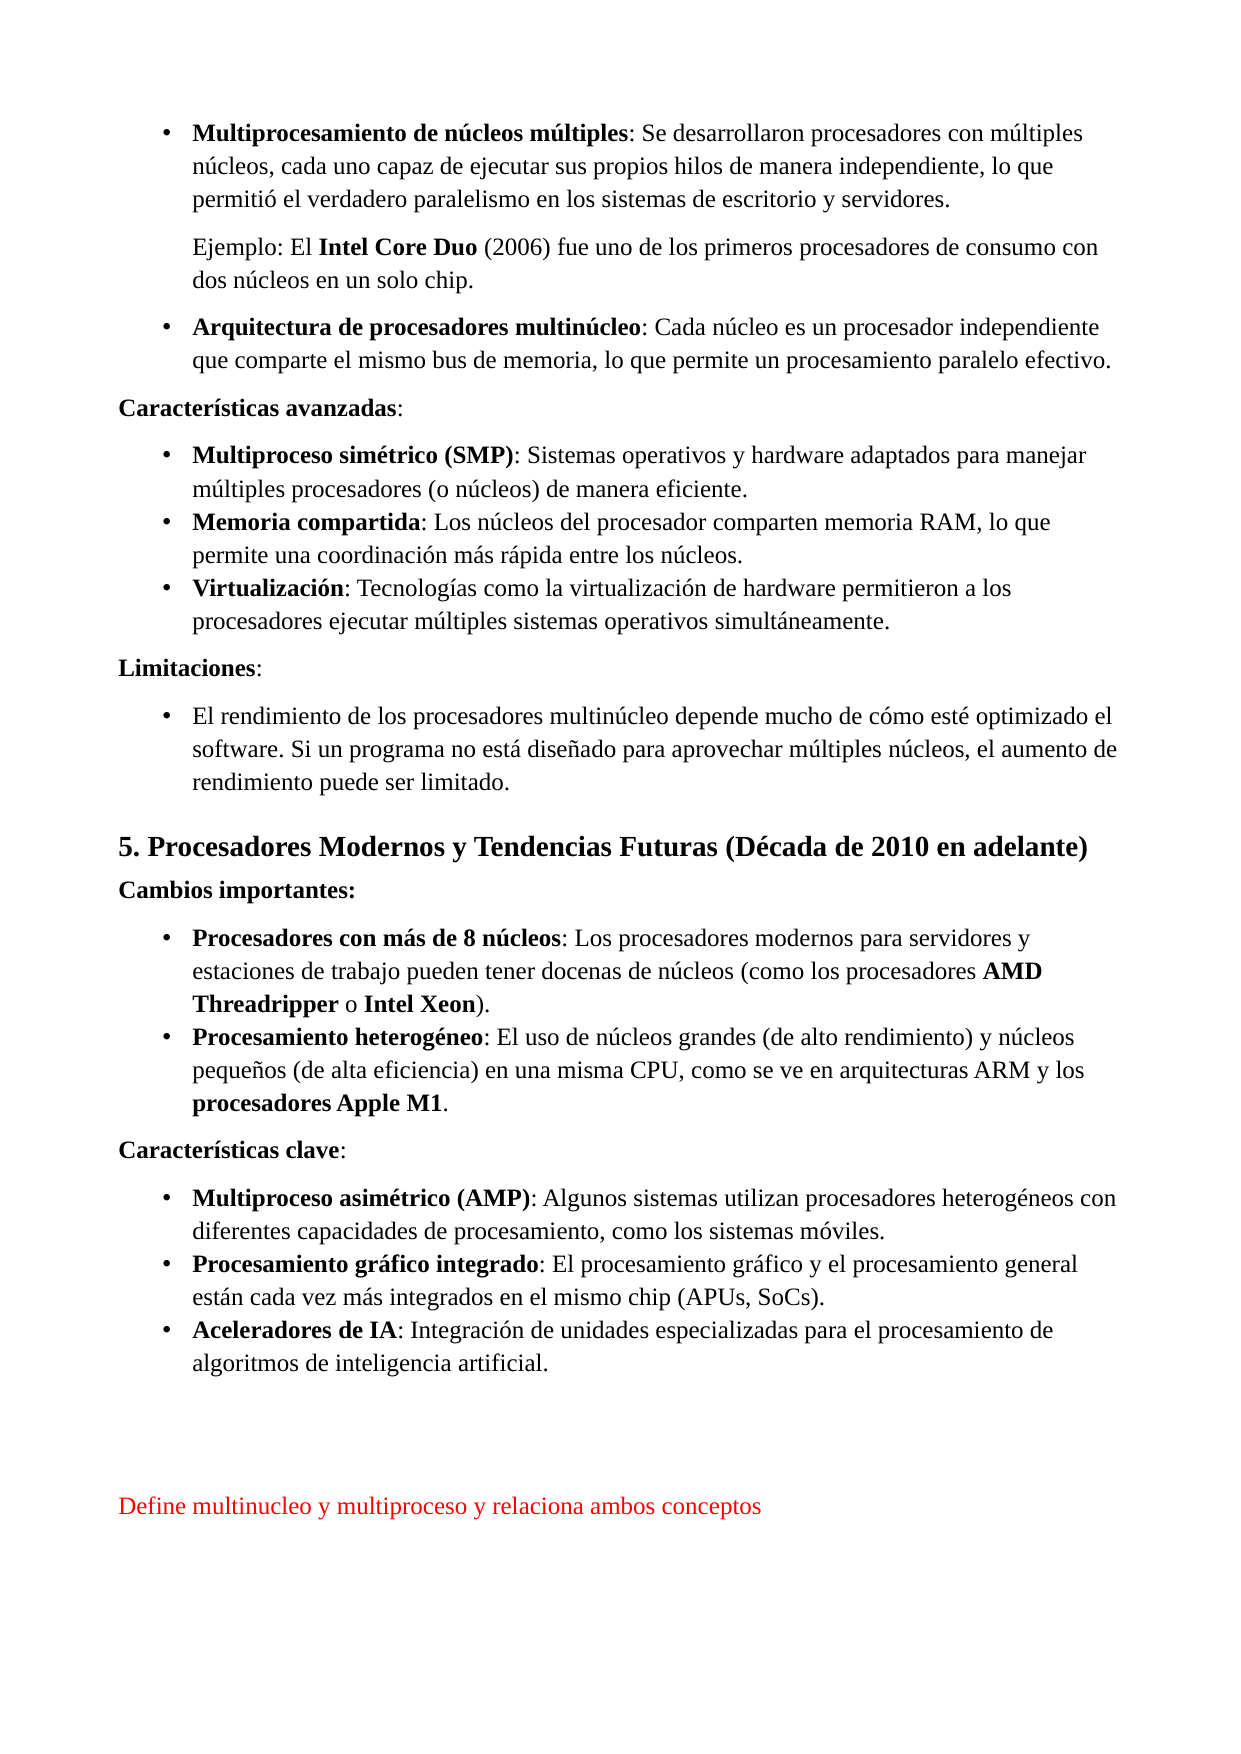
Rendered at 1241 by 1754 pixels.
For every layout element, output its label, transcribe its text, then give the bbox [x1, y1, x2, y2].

list Multiproceso asimétrico (AMP): Algunos sistemas utilizan procesadores heterogéneos con diferentes capacidades de procesamiento, como los sistemas móviles. [162, 1183, 1122, 1245]
text Define multinucleo y multiproceso y relaciona ambos conceptos [118, 1491, 1122, 1520]
list Procesamiento gráfico integrado: El procesamiento gráfico y el procesamiento general están cada vez más integrados en el mismo chip (APUs, SoCs). [162, 1249, 1122, 1311]
subtitle 5. Procesadores Modernos y Tendencias Futuras (Década de 2010 en adelante) [118, 829, 1122, 863]
text Cambios importantes: [118, 875, 1122, 904]
list Multiproceso simétrico (SMP): Sistemas operativos y hardware adaptados para manejar múltiples procesadores (o núcleos) de manera eficiente. [162, 441, 1122, 502]
list Multiprocesamiento de núcleos múltiples: Se desarrollaron procesadores con múltiples núcleos, cada uno capaz de ejecutar sus propios hilos de manera independiente, lo que permitió el verdadero paralelismo en los sistemas de escritorio y servidores. [162, 118, 1122, 213]
text Limitaciones: [118, 653, 1122, 682]
list Virtualización: Tecnologías como la virtualización de hardware permitieron a los procesadores ejecutar múltiples sistemas operativos simultáneamente. [162, 573, 1122, 634]
list Arquitectura de procesadores multinúcleo: Cada núcleo es un procesador independiente que comparte el mismo bus de memoria, lo que permite un procesamiento paralelo efectivo. [162, 312, 1122, 374]
list Ejemplo: El Intel Core Duo (2006) fue uno de los primeros procesadores de consumo con dos núcleos en un solo chip. [162, 232, 1122, 293]
list Aceleradores de IA: Integración de unidades especializadas para el procesamiento de algoritmos de inteligencia artificial. [162, 1315, 1122, 1377]
list Procesadores con más de 8 núcleos: Los procesadores modernos para servidores y estaciones de trabajo pueden tener docenas de núcleos (como los procesadores AMD Threadripper o Intel Xeon). [162, 923, 1122, 1018]
list Procesamiento heterogéneo: El uso de núcleos grandes (de alto rendimiento) y núcleos pequeños (de alta eficiencia) en una misma CPU, como se ve en arquitecturas ARM y los procesadores Apple M1. [162, 1022, 1122, 1117]
list El rendimiento de los procesadores multinúcleo depende mucho de cómo esté optimizado el software. Si un programa no está diseñado para aprovechar múltiples núcleos, el aumento de rendimiento puede ser limitado. [162, 701, 1122, 796]
text Características avanzadas: [118, 393, 1122, 422]
text Características clave: [118, 1136, 1122, 1164]
list Memoria compartida: Los núcleos del procesador comparten memoria RAM, lo que permite una coordinación más rápida entre los núcleos. [162, 507, 1122, 568]
